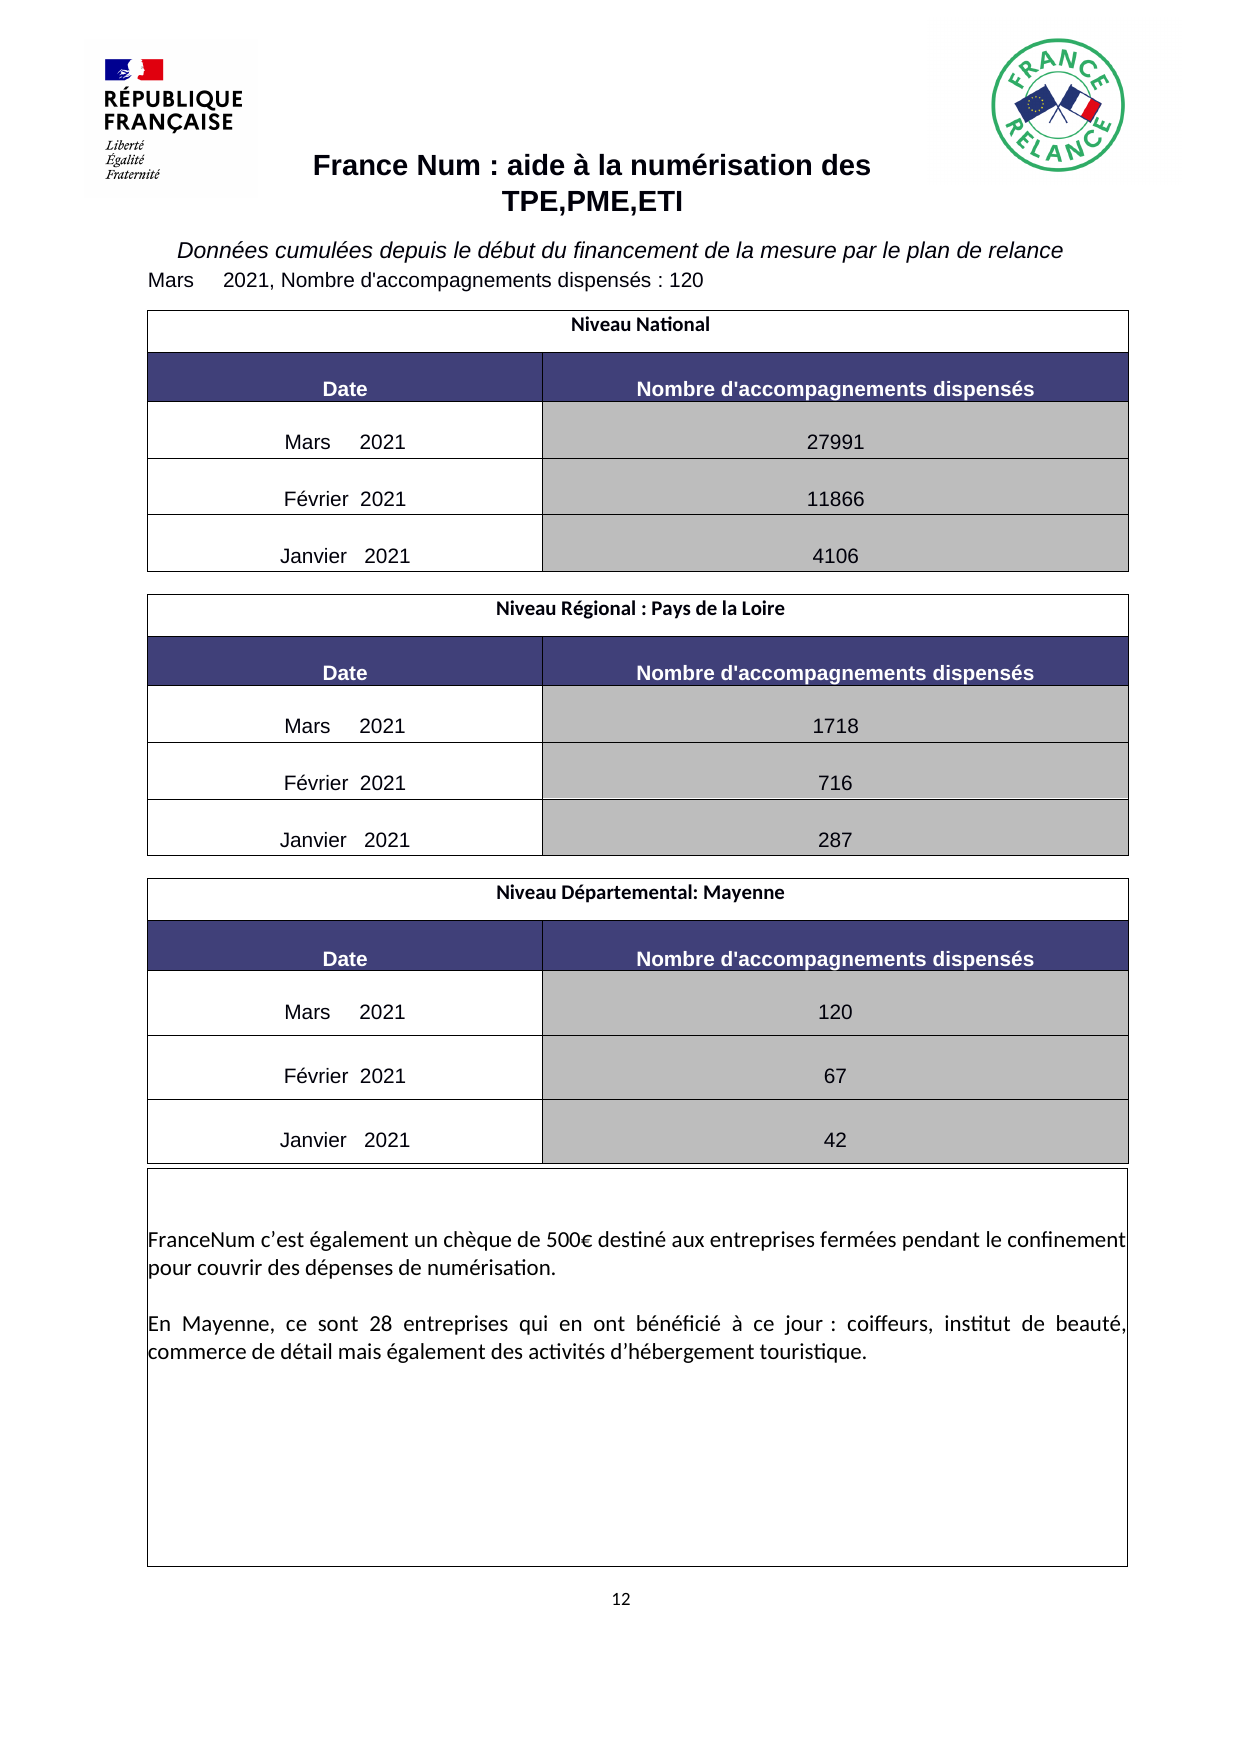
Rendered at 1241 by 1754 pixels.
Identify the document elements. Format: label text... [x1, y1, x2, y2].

table_cell 42 [543, 1100, 1128, 1163]
table_cell Nombre d'accompagnements dispensés [543, 921, 1128, 970]
table_cell 4106 [543, 515, 1128, 571]
table_header Niveau Régional : Pays de la Loire [148, 595, 1128, 636]
table_cell Nombre d'accompagnements dispensés [543, 353, 1128, 401]
text Mars 2021, Nombre d'accompagnements dispensés : 120 [148, 268, 1093, 292]
table_cell 1718 [543, 686, 1128, 742]
table_cell Janvier 2021 [148, 515, 542, 571]
table_cell Mars 2021 [148, 686, 542, 742]
text France Num : aide à la numérisation des TPE,PME,ETI [148, 148, 1093, 217]
table_cell Mars 2021 [148, 402, 542, 458]
table_header Niveau National [148, 311, 1128, 352]
table_cell Février 2021 [148, 743, 542, 798]
table_cell Mars 2021 [148, 971, 542, 1035]
picture [84, 39, 263, 200]
picture [926, 17, 1189, 185]
table_cell Date [148, 637, 542, 685]
table_cell Janvier 2021 [148, 800, 542, 855]
table_cell Janvier 2021 [148, 1100, 542, 1163]
table_cell Nombre d'accompagnements dispensés [543, 637, 1128, 685]
table_header Niveau Départemental: Mayenne [148, 879, 1128, 920]
text Données cumulées depuis le début du financement de la mesure par le plan de relance [148, 237, 1093, 263]
text En Mayenne, ce sont 28 entreprises qui en ont bénéficié à ce jour : coiffeurs, institut de beauté, commerce de détail mais également des activités d’hébergement touristique. [148, 1309, 1127, 1365]
table_cell Février 2021 [148, 1036, 542, 1099]
table_cell Février 2021 [148, 459, 542, 514]
table_cell 11866 [543, 459, 1128, 514]
table_cell Date [148, 921, 542, 970]
table_cell 716 [543, 743, 1128, 798]
text 12 [0, 1587, 1238, 1610]
table_cell 27991 [543, 402, 1128, 458]
text FranceNum c’est également un chèque de 500€ destiné aux entreprises fermées pendant le confinement pour couvrir des dépenses de numérisation. [148, 1225, 1127, 1281]
table_cell 120 [543, 971, 1128, 1035]
table_cell 287 [543, 800, 1128, 855]
table_cell Date [148, 353, 542, 401]
table_cell 67 [543, 1036, 1128, 1099]
